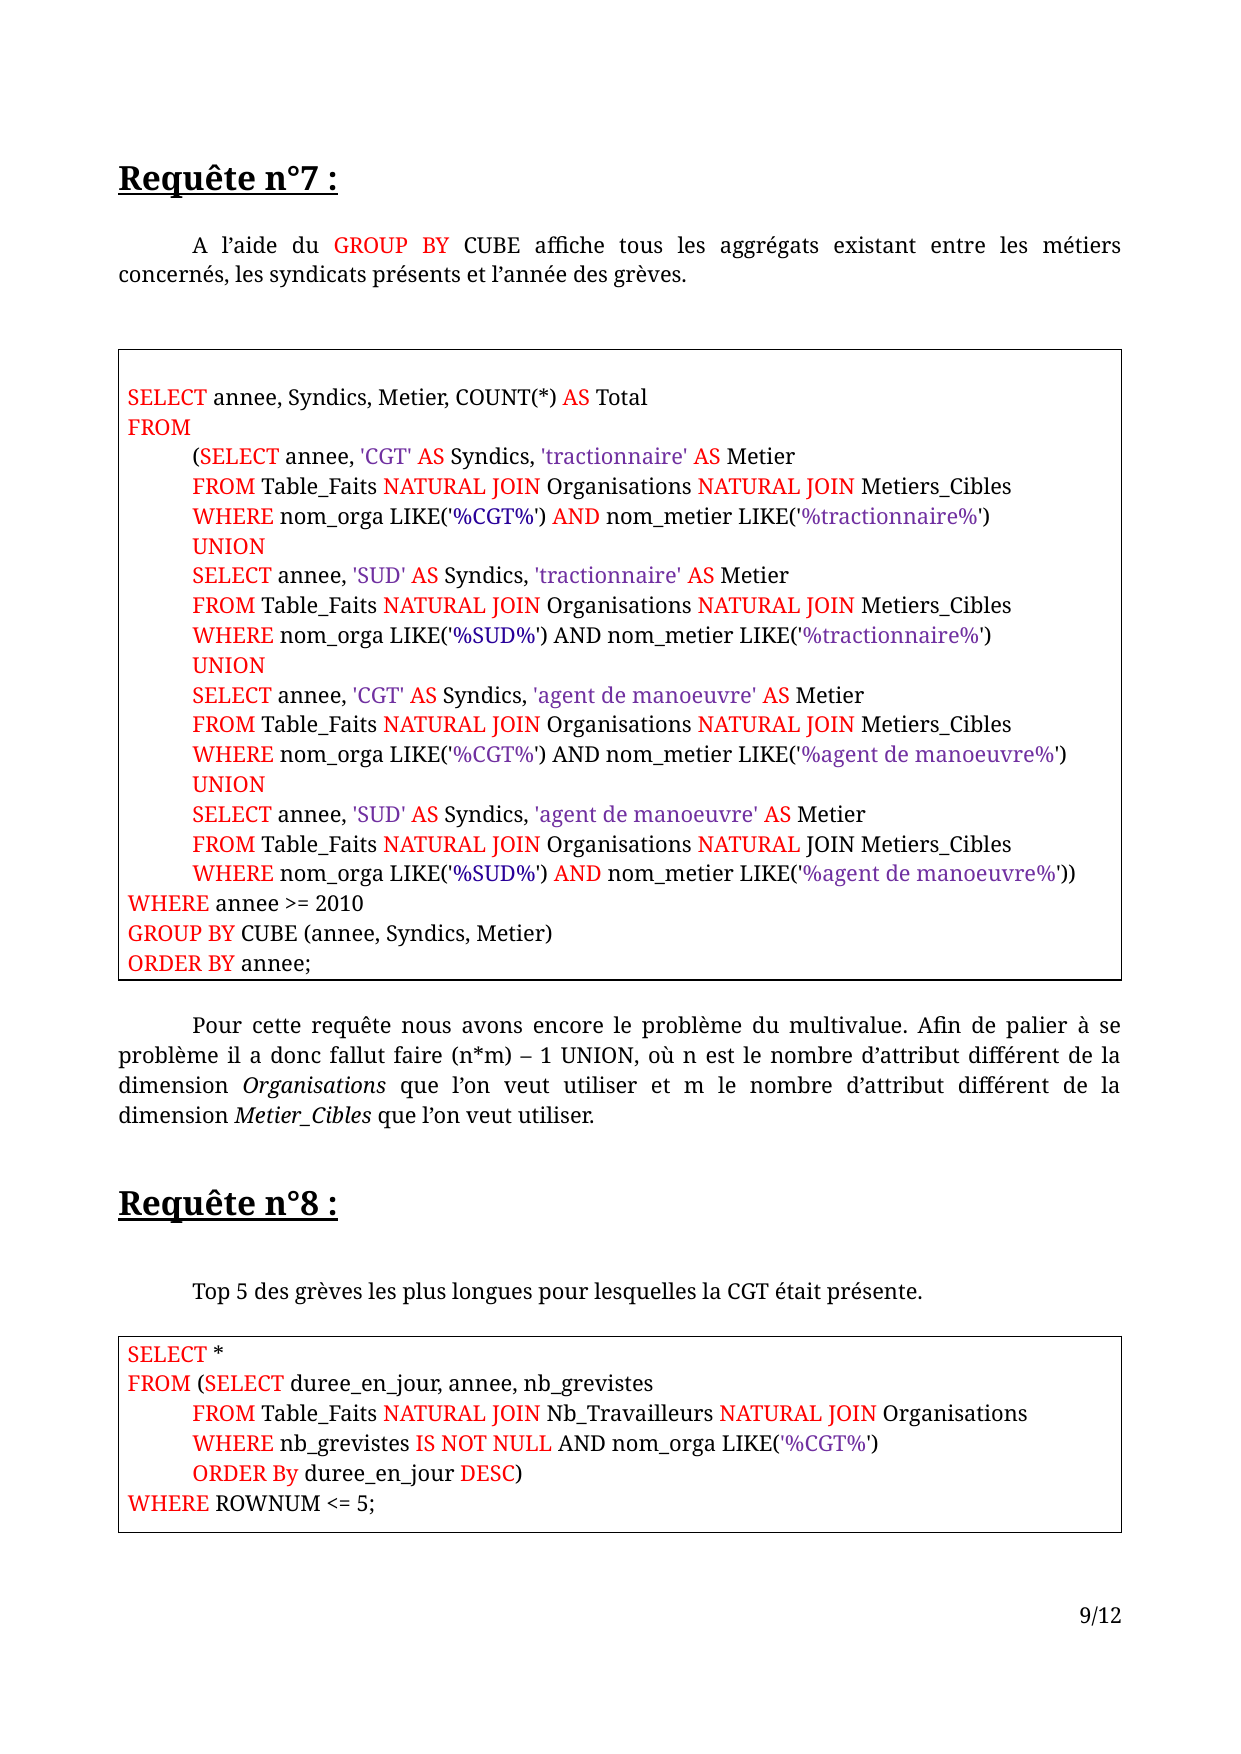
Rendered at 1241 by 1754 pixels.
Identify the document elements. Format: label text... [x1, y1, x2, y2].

text WHERE nom_orga LIKE('%CGT%') AND nom_metier LIKE('%agent de manoeuvre%') [119, 736, 1121, 766]
text FROM Table_Faits NATURAL JOIN Nb_Travailleurs NATURAL JOIN Organisations [119, 1395, 1121, 1425]
text SELECT annee, 'SUD' AS Syndics, 'agent de manoeuvre' AS Metier [119, 796, 1121, 825]
text FROM (SELECT duree_en_jour, annee, nb_grevistes [119, 1365, 1121, 1395]
text FROM Table_Faits NATURAL JOIN Organisations NATURAL JOIN Metiers_Cibles [119, 706, 1121, 736]
subtitle Requête n°8 : [118, 1180, 1122, 1226]
subtitle Requête n°7 : [118, 154, 1122, 200]
text GROUP BY CUBE (annee, Syndics, Metier) [119, 915, 1121, 944]
text UNION [119, 527, 1121, 557]
text SELECT * [119, 1337, 1121, 1365]
text ORDER BY annee; [119, 944, 1121, 979]
text SELECT annee, Syndics, Metier, COUNT(*) AS Total [119, 378, 1121, 408]
text Top 5 des grèves les plus longues pour lesquelles la CGT était présente. [118, 1276, 1122, 1306]
text UNION [119, 766, 1121, 796]
text WHERE nom_orga LIKE('%SUD%') AND nom_metier LIKE('%agent de manoeuvre%')) [119, 855, 1121, 885]
text FROM Table_Faits NATURAL JOIN Organisations NATURAL JOIN Metiers_Cibles [119, 468, 1121, 498]
text UNION [119, 647, 1121, 676]
text WHERE nom_orga LIKE('%CGT%') AND nom_metier LIKE('%tractionnaire%') [119, 498, 1121, 527]
text A l’aide du GROUP BY CUBE affiche tous les aggrégats existant entre les métiers concernés, les syndicats présents et l’année des grèves. [118, 229, 1122, 289]
text WHERE annee >= 2010 [119, 885, 1121, 915]
text (SELECT annee, 'CGT' AS Syndics, 'tractionnaire' AS Metier [119, 438, 1121, 468]
text FROM Table_Faits NATURAL JOIN Organisations NATURAL JOIN Metiers_Cibles [119, 825, 1121, 855]
text SELECT annee, 'CGT' AS Syndics, 'agent de manoeuvre' AS Metier [119, 676, 1121, 706]
text FROM Table_Faits NATURAL JOIN Organisations NATURAL JOIN Metiers_Cibles [119, 587, 1121, 617]
text WHERE nom_orga LIKE('%SUD%') AND nom_metier LIKE('%tractionnaire%') [119, 617, 1121, 647]
text SELECT annee, 'SUD' AS Syndics, 'tractionnaire' AS Metier [119, 557, 1121, 587]
text ORDER By duree_en_jour DESC) [119, 1455, 1121, 1484]
text WHERE nb_grevistes IS NOT NULL AND nom_orga LIKE('%CGT%') [119, 1425, 1121, 1455]
text Pour cette requête nous avons encore le problème du multivalue. Afin de palier à se problème il a donc fallut faire (n*m) – 1 UNION, où n est le nombre d’attribut différent de la dimension Organisations que l’on veut utiliser et m le nombre d’attribut différent de la dimension Metier_Cibles que l’on veut utiliser. [118, 1010, 1122, 1129]
text WHERE ROWNUM <= 5; [119, 1484, 1121, 1532]
text FROM [119, 408, 1121, 438]
